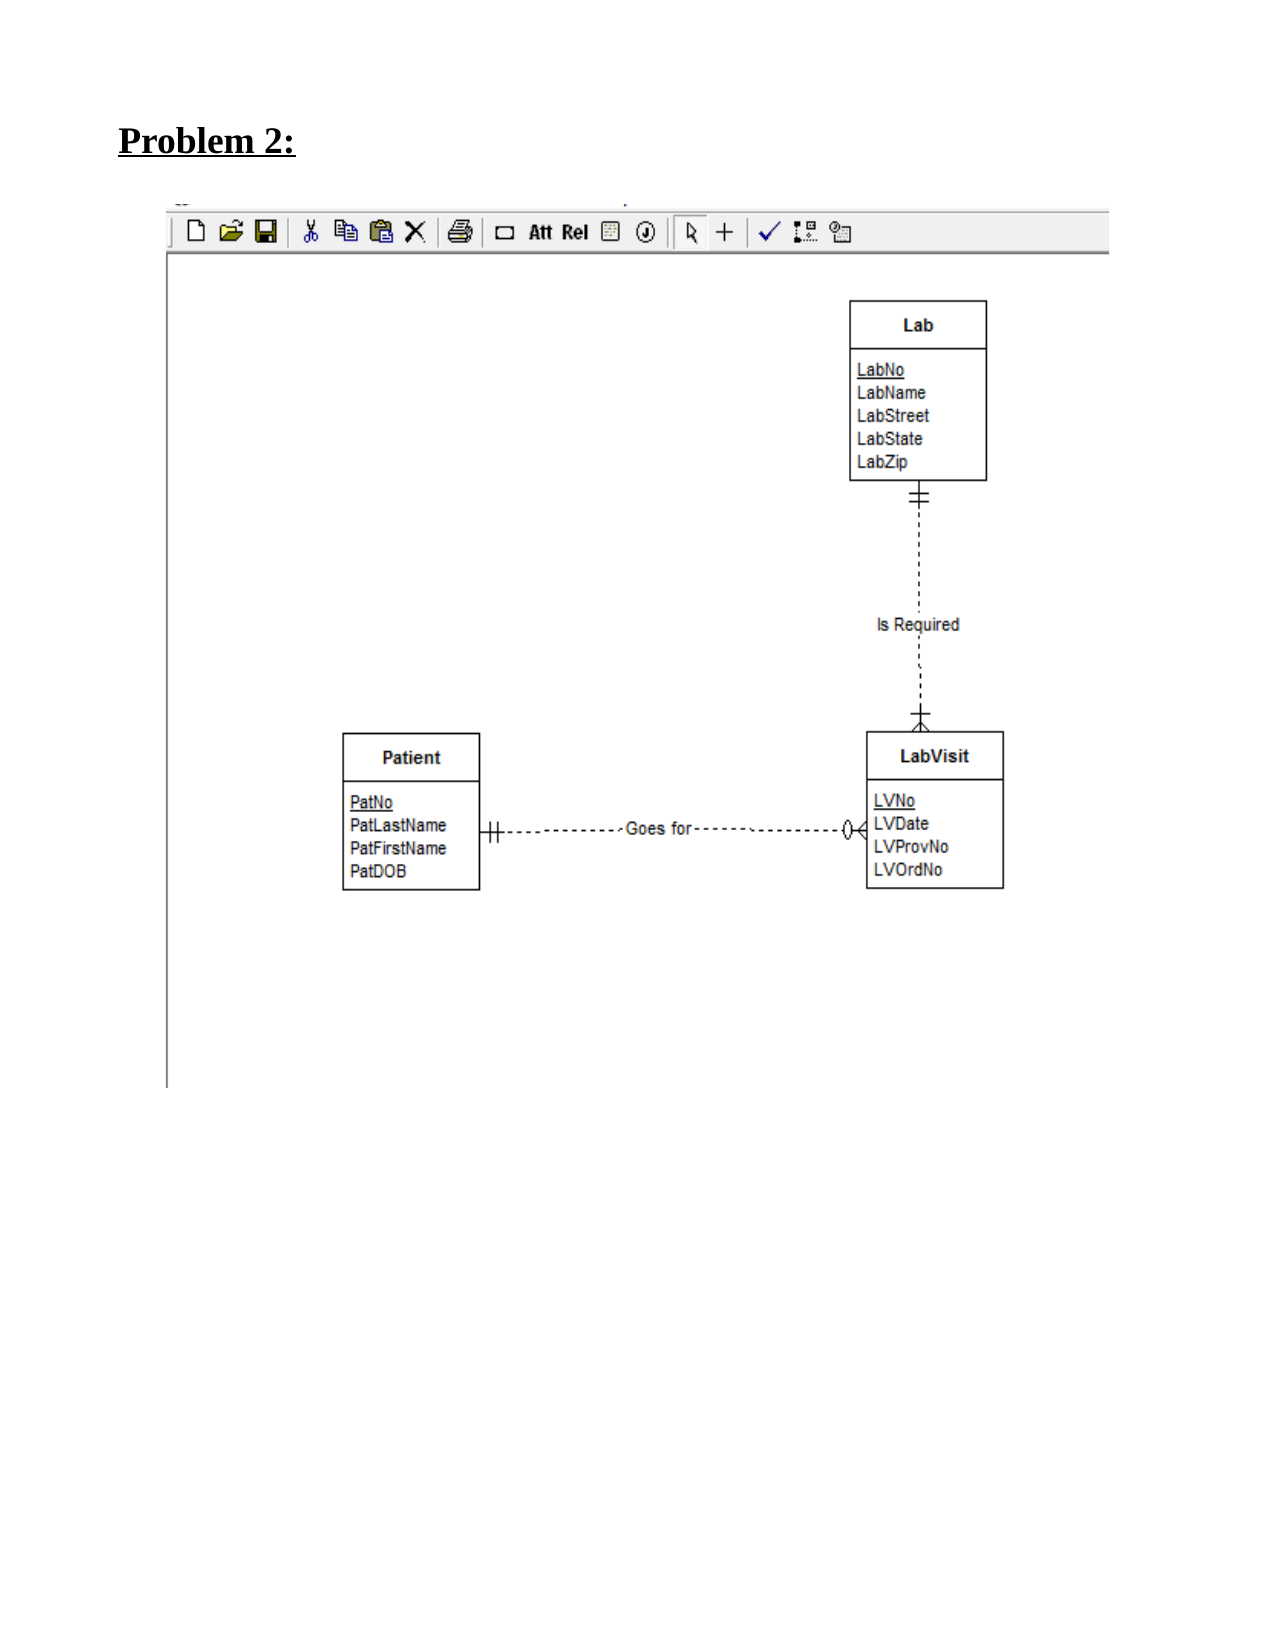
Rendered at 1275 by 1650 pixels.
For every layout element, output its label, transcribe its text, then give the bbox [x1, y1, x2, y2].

text Problem 2: [118, 118, 1157, 161]
